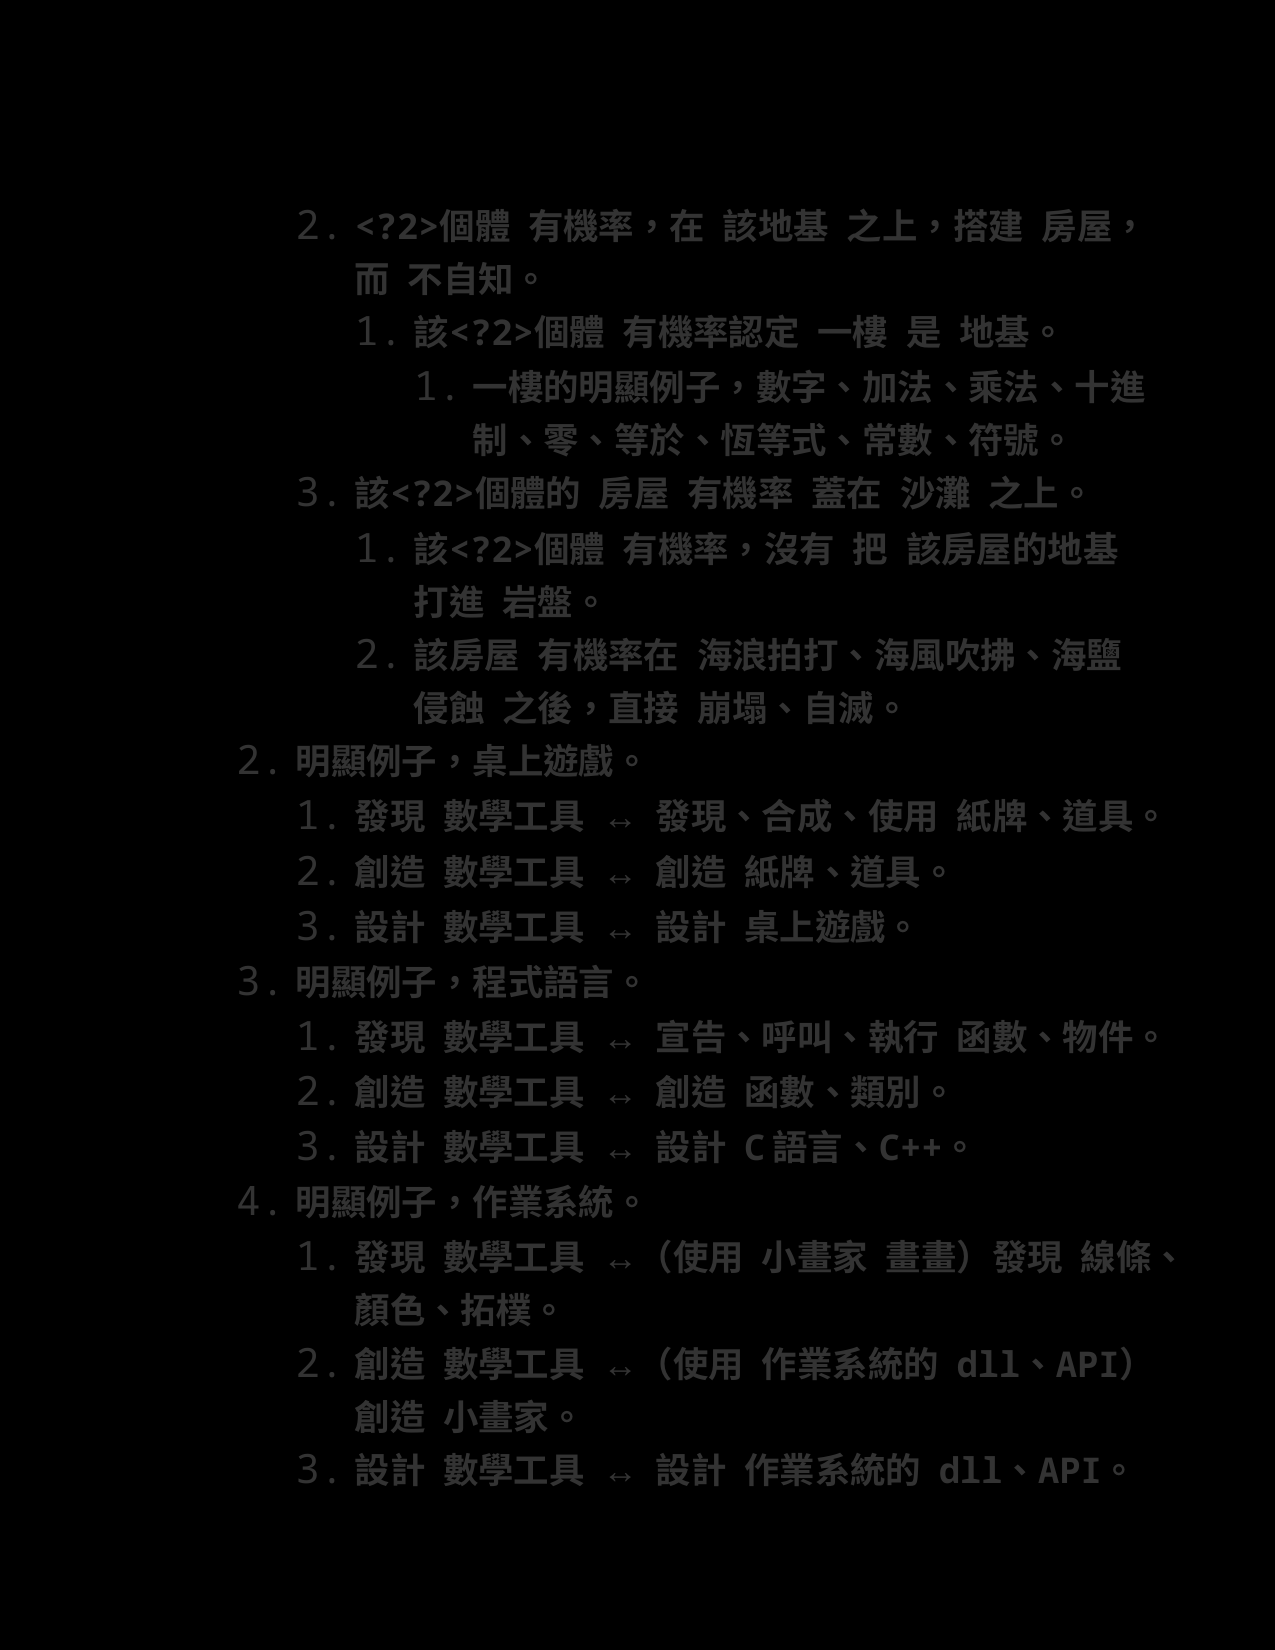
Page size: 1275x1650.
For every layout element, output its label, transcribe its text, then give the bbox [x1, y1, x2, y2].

list 該<?2>個體 有機率，沒有 把 該房屋的地基 打進 岩盤。 [354, 519, 1157, 625]
list 發現 數學工具 ↔ 宣告、呼叫、執行 函數、物件。 [295, 1007, 1157, 1062]
list 該房屋 有機率在 海浪拍打、海風吹拂、海鹽侵蝕 之後，直接 崩塌、自滅。 [354, 625, 1157, 731]
list 創造 數學工具 ↔ 創造 紙牌、道具。 [295, 842, 1157, 897]
list <?2>個體 有機率，在 該地基 之上，搭建 房屋，而 不自知。 [295, 196, 1157, 302]
list 設計 數學工具 ↔ 設計 作業系統的 dll、API。 [295, 1440, 1157, 1495]
list 該<?2>個體 有機率認定 一樓 是 地基。 [354, 302, 1157, 357]
list 發現 數學工具 ↔（使用 小畫家 畫畫）發現 線條、顏色、拓樸。 [295, 1227, 1157, 1334]
list 一樓的明顯例子，數字、加法、乘法、十進制、零、等於、恆等式、常數、符號。 [413, 357, 1157, 464]
list 明顯例子，作業系統。 [236, 1172, 1157, 1227]
list 創造 數學工具 ↔（使用 作業系統的 dll、API）創造 小畫家。 [295, 1334, 1157, 1440]
list 明顯例子，程式語言。 [236, 952, 1157, 1007]
list 設計 數學工具 ↔ 設計 桌上遊戲。 [295, 897, 1157, 952]
list 發現 數學工具 ↔ 發現、合成、使用 紙牌、道具。 [295, 787, 1157, 842]
list 明顯例子，桌上遊戲。 [236, 731, 1157, 787]
list 設計 數學工具 ↔ 設計 C語言、C++。 [295, 1117, 1157, 1172]
list 該<?2>個體的 房屋 有機率 蓋在 沙灘 之上。 [295, 464, 1157, 519]
list 創造 數學工具 ↔ 創造 函數、類別。 [295, 1062, 1157, 1117]
